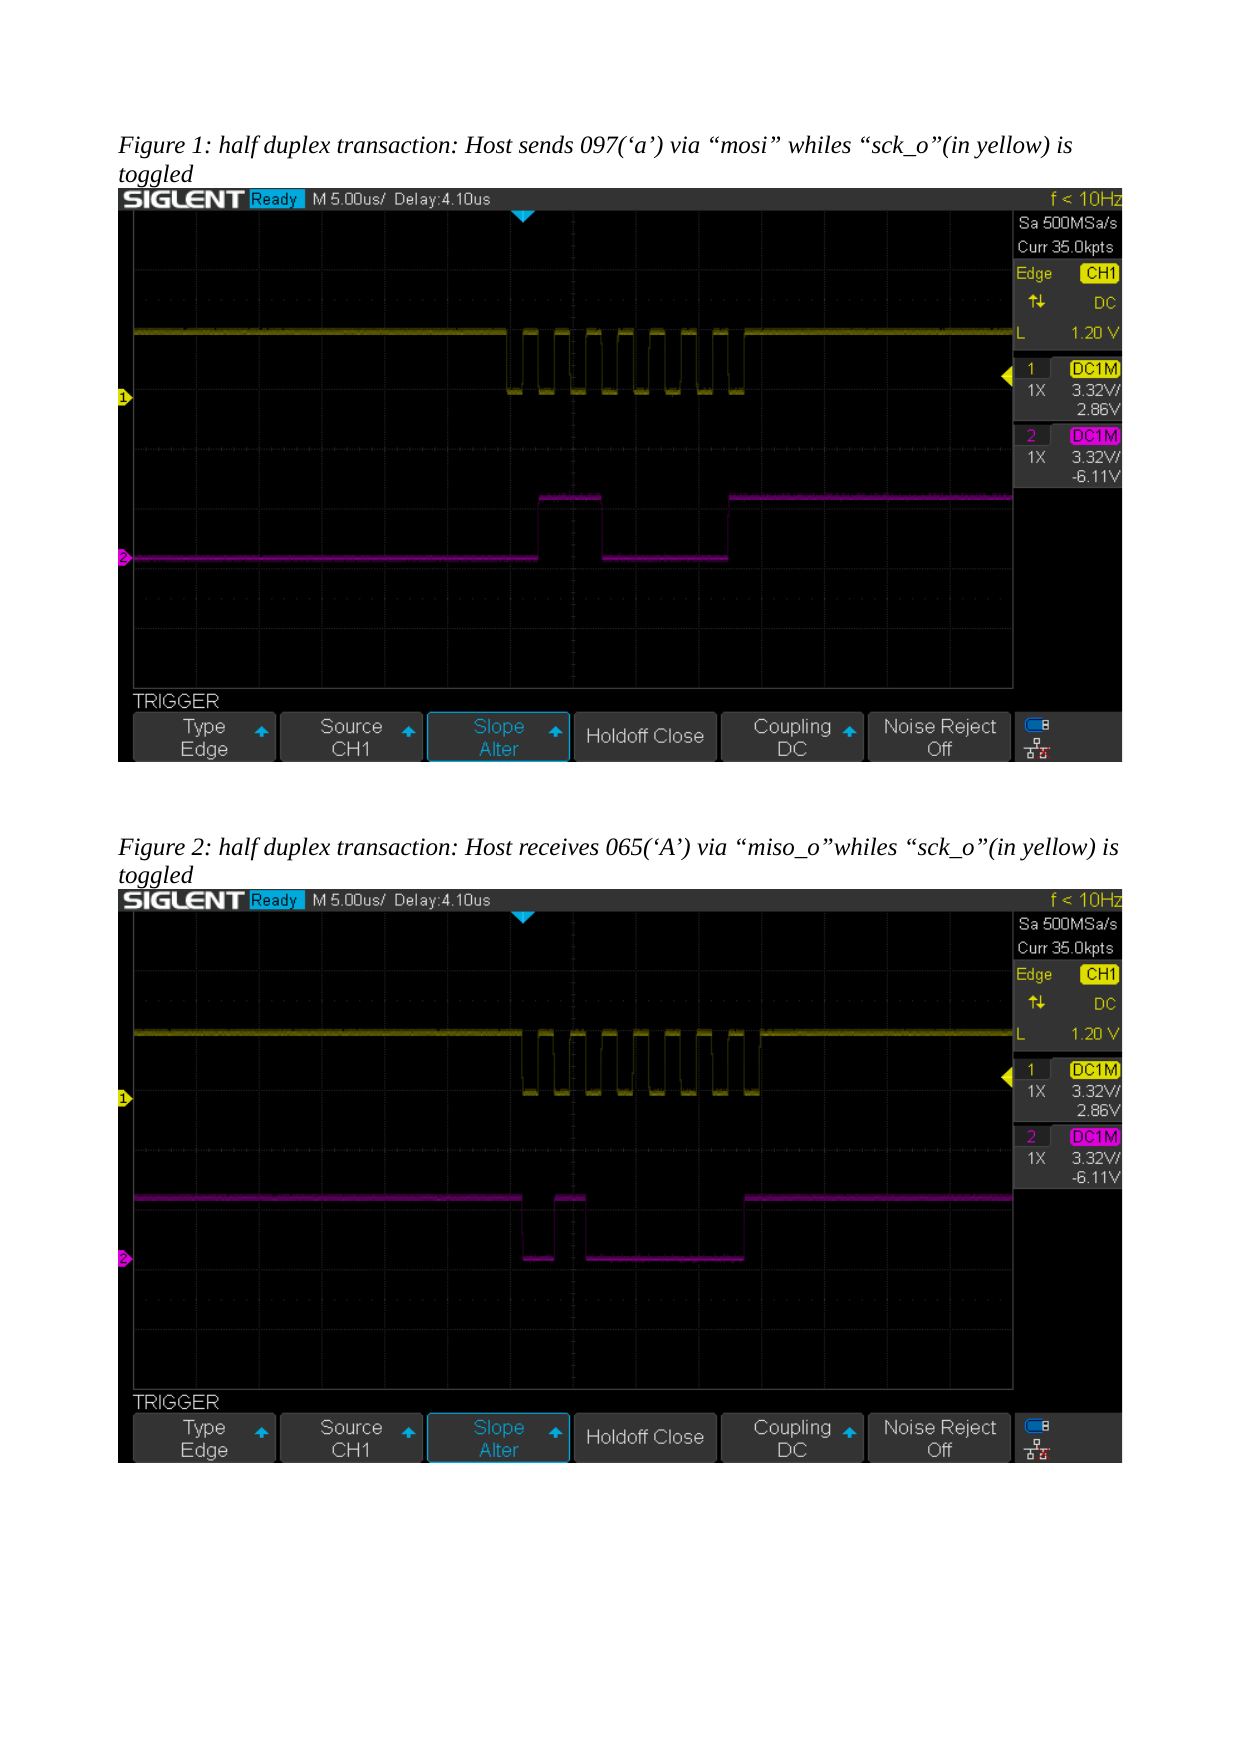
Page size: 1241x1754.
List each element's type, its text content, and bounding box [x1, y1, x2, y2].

picture [429, 1415, 568, 1461]
text Figure 2: half duplex transaction: Host receives 065(‘A’) via “miso_o”whiles “sck_o”(in yellow) is toggled [118, 832, 1122, 889]
picture [118, 188, 1123, 762]
picture [429, 714, 568, 760]
picture [118, 889, 1123, 1463]
text Figure 1: half duplex transaction: Host sends 097(‘a’) via “mosi” whiles “sck_o”(in yellow) is toggled [118, 131, 1122, 188]
